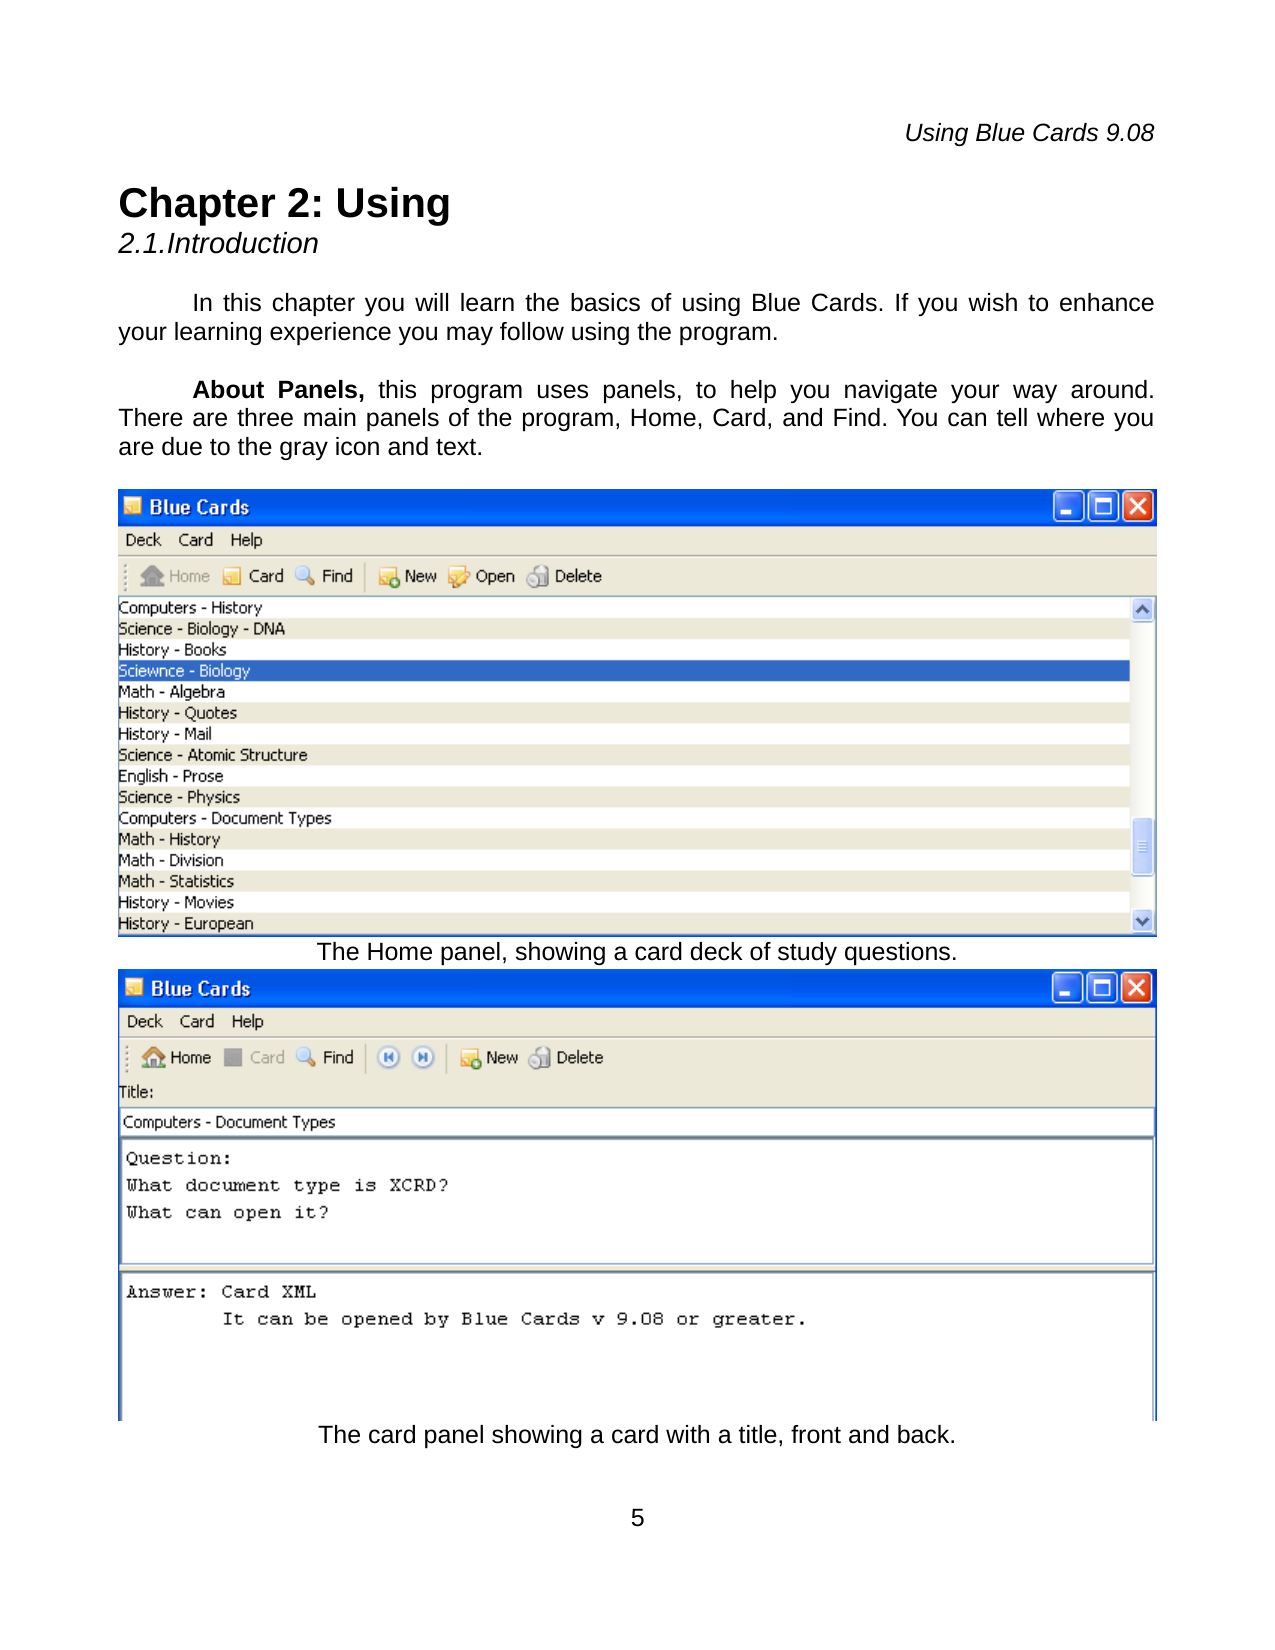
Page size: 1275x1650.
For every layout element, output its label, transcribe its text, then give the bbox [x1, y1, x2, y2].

text The Home panel, showing a card deck of study questions. [118, 937, 1157, 966]
text In this chapter you will learn the basics of using Blue Cards. If you wish to enhance your learning experience you may follow using the program. [118, 288, 1157, 346]
text 2.1.Introduction [118, 226, 1157, 259]
picture [118, 489, 1157, 937]
text The card panel showing a card with a title, front and back. [118, 1421, 1157, 1449]
title Chapter 2: Using [118, 178, 1157, 226]
text About Panels, this program uses panels, to help you navigate your way around. There are three main panels of the program, Home, Card, and Find. You can tell where you are due to the gray icon and text. [118, 374, 1157, 461]
picture [118, 969, 1157, 1421]
